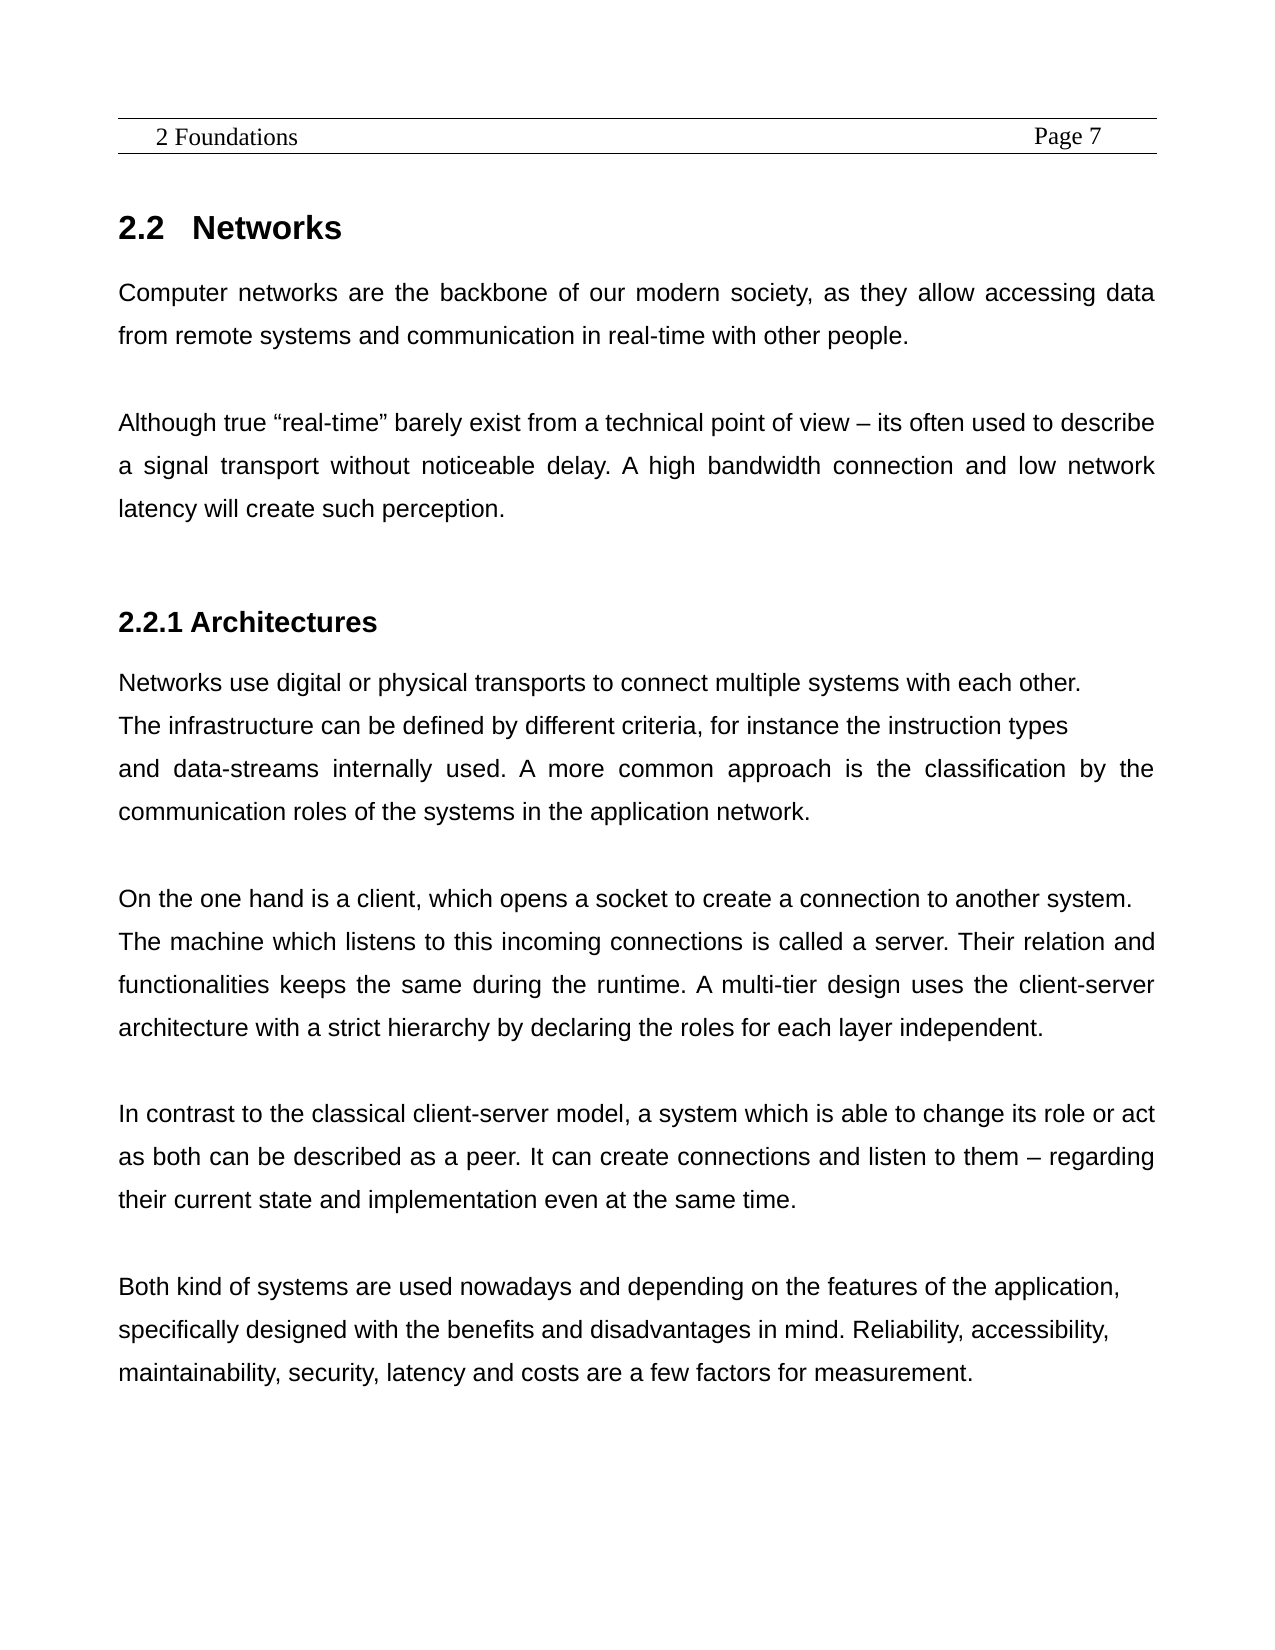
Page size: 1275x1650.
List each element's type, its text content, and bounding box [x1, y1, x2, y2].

text specifically designed with the benefits and disadvantages in mind. Reliability, accessibility, [118, 1315, 1157, 1343]
text The infrastructure can be defined by different criteria, for instance the instruction types [118, 711, 1157, 740]
text In contrast to the classical client-server model, a system which is able to change its role or act as both can be described as a peer. It can create connections and listen to them – regarding their current state and implementation even at the same time. [118, 1099, 1157, 1214]
text Networks use digital or physical transports to connect multiple systems with each other. [118, 668, 1157, 697]
subtitle 2.2.1 Architectures [118, 605, 1157, 639]
subtitle 2.2 Networks [118, 208, 1157, 247]
text Although true “real-time” barely exist from a technical point of view – its often used to describe a signal transport without noticeable delay. A high bandwidth connection and low network latency will create such perception. [118, 408, 1157, 523]
text The machine which listens to this incoming connections is called a server. Their relation and functionalities keeps the same during the runtime. A multi-tier design uses the client-server architecture with a strict hierarchy by declaring the roles for each layer independent. [118, 927, 1157, 1042]
text Computer networks are the backbone of our modern society, as they allow accessing data from remote systems and communication in real-time with other people. [118, 278, 1157, 350]
text Both kind of systems are used nowadays and depending on the features of the application, [118, 1272, 1157, 1300]
text and data-streams internally used. A more common approach is the classification by the communication roles of the systems in the application network. [118, 754, 1157, 826]
text On the one hand is a client, which opens a socket to create a connection to another system. [118, 883, 1157, 912]
text maintainability, security, latency and costs are a few factors for measurement. [118, 1358, 1157, 1387]
